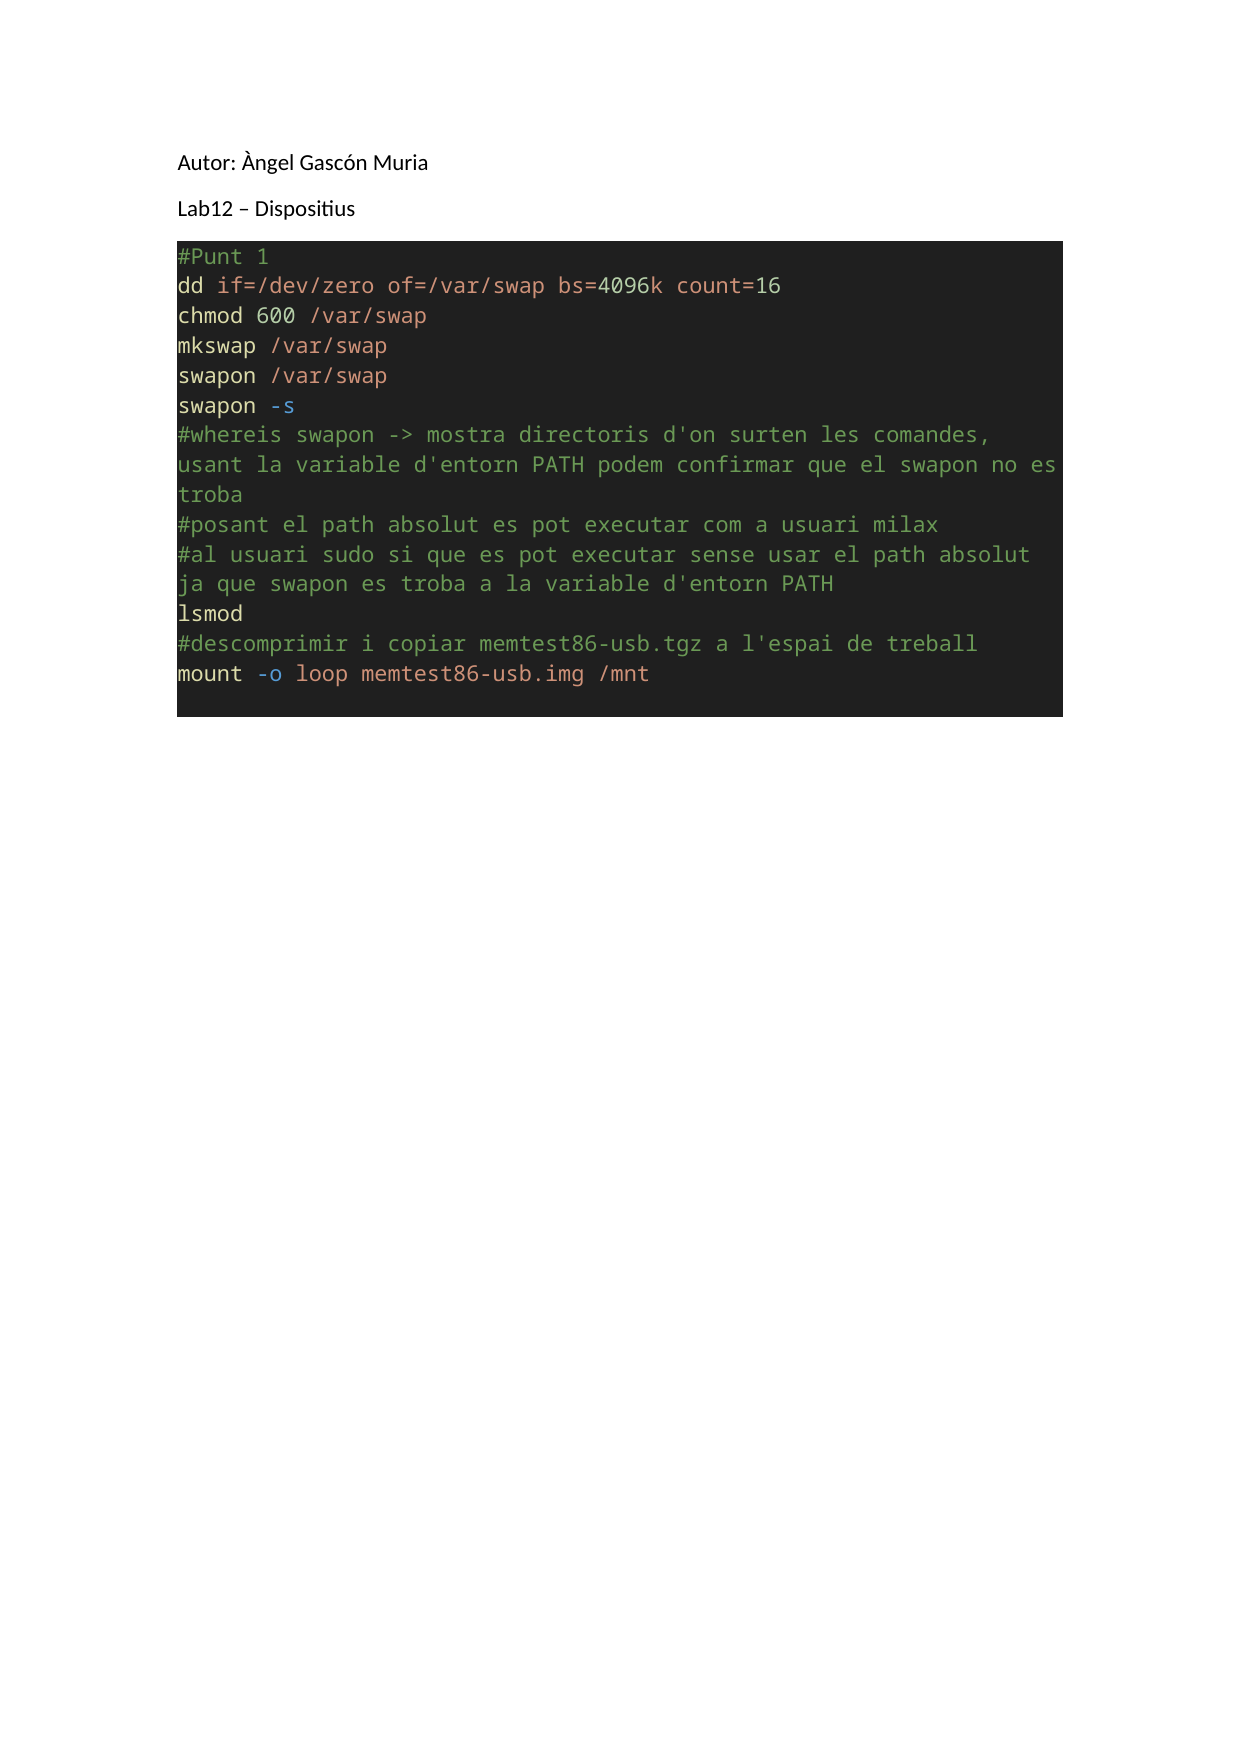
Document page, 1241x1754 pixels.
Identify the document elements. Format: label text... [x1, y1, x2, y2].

text mkswap /var/swap [177, 330, 1063, 360]
text lsmod [177, 598, 1063, 628]
text #whereis swapon -> mostra directoris d'on surten les comandes, usant la variable d'entorn PATH podem confirmar que el swapon no es troba [177, 419, 1063, 509]
text dd if=/dev/zero of=/var/swap bs=4096k count=16 [177, 271, 1063, 300]
text #posant el path absolut es pot executar com a usuari milax [177, 509, 1063, 539]
text mount -o loop memtest86-usb.img /mnt [177, 658, 1063, 688]
text #Punt 1 [177, 241, 1063, 271]
text #al usuari sudo si que es pot executar sense usar el path absolut ja que swapon es troba a la variable d'entorn PATH [177, 539, 1063, 598]
text Lab12 – Dispositius [177, 194, 1063, 222]
text swapon -s [177, 390, 1063, 419]
text Autor: Àngel Gascón Muria [177, 148, 1063, 176]
text swapon /var/swap [177, 360, 1063, 390]
text chmod 600 /var/swap [177, 300, 1063, 330]
text #descomprimir i copiar memtest86-usb.tgz a l'espai de treball [177, 628, 1063, 658]
